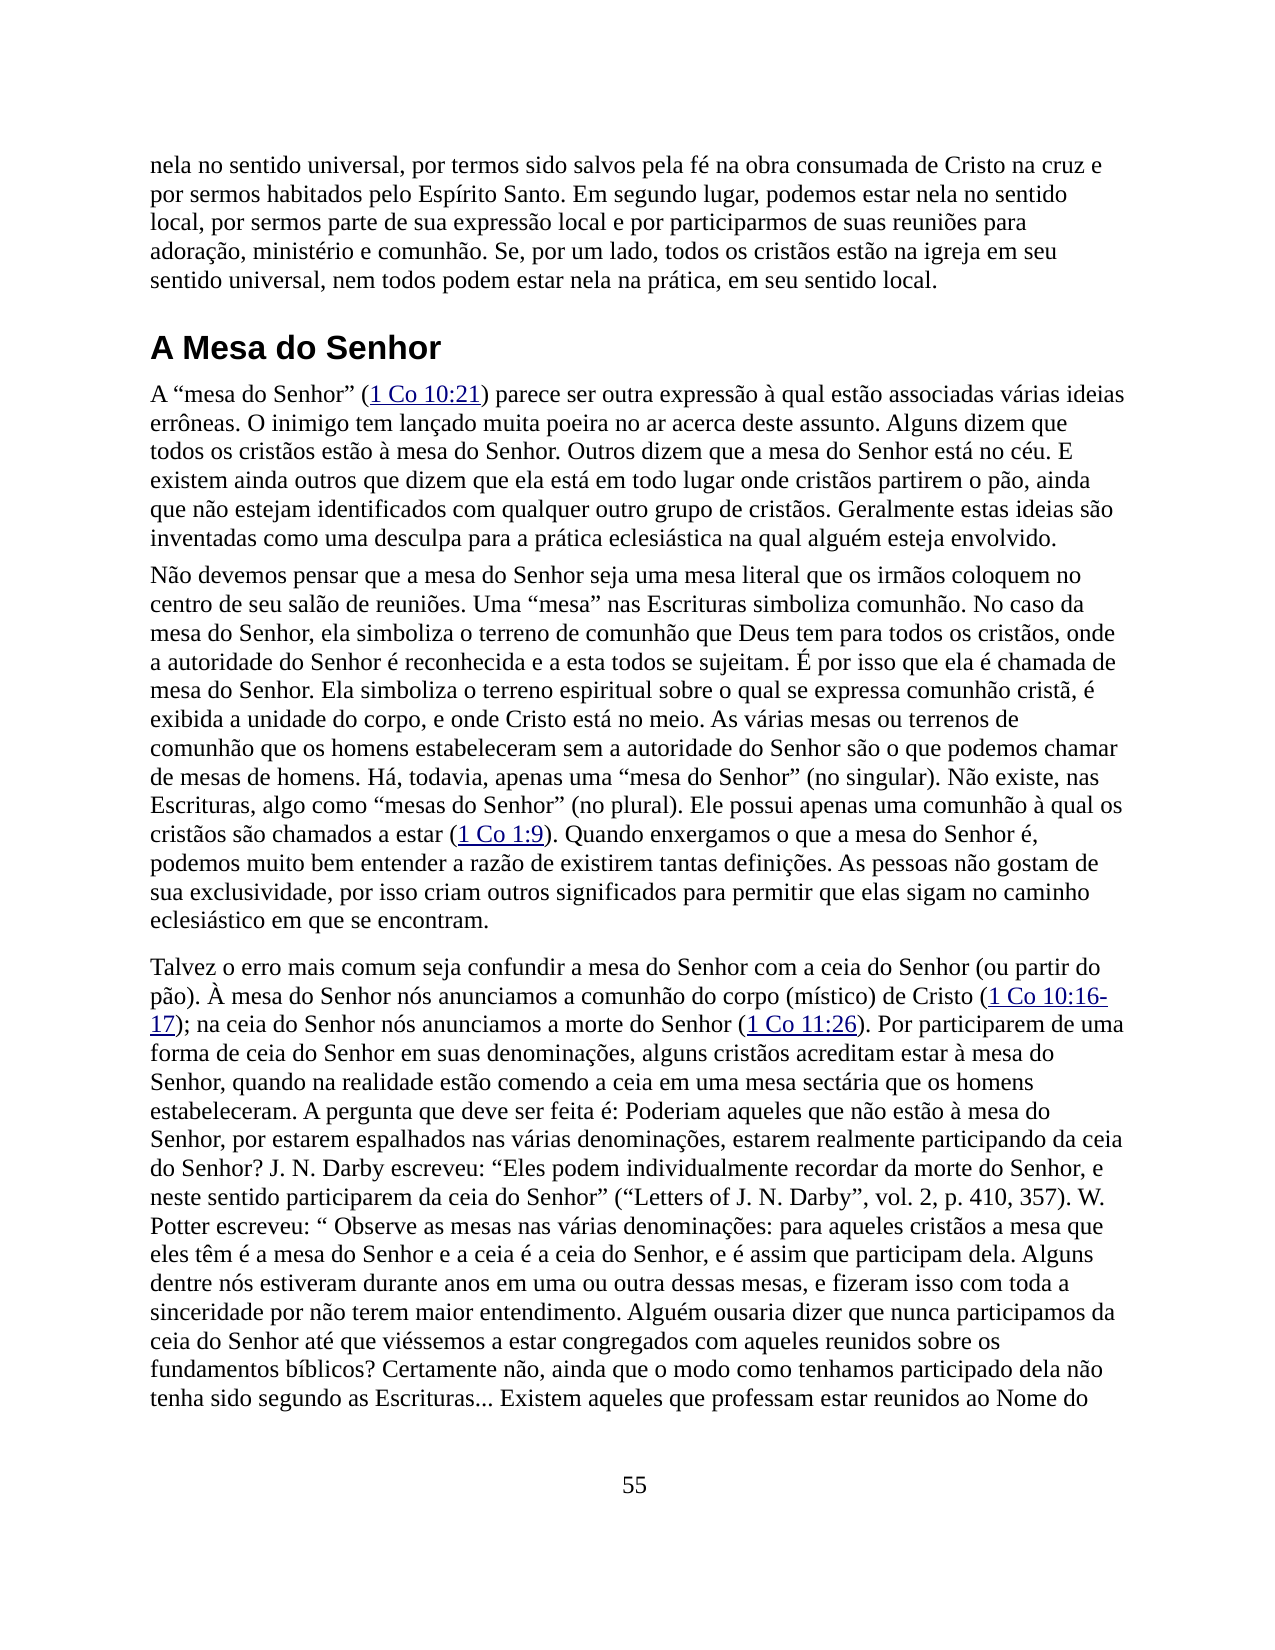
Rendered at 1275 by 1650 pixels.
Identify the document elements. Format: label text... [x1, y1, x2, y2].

text Talvez o erro mais comum seja confundir a mesa do Senhor com a ceia do Senhor (ou partir do pão). À mesa do Senhor nós anunciamos a comunhão do corpo (místico) de Cristo (1 Co 10:16-17); na ceia do Senhor nós anunciamos a morte do Senhor (1 Co 11:26). Por participarem de uma forma de ceia do Senhor em suas denominações, alguns cristãos acreditam estar à mesa do Senhor, quando na realidade estão comendo a ceia em uma mesa sectária que os homens estabeleceram. A pergunta que deve ser feita é: Poderiam aqueles que não estão à mesa do Senhor, por estarem espalhados nas várias denominações, estarem realmente participando da ceia do Senhor? J. N. Darby escreveu: “Eles podem individualmente recordar da morte do Senhor, e neste sentido participarem da ceia do Senhor” (“Letters of J. N. Darby”, vol. 2, p. 410, 357). W. Potter escreveu: “ Observe as mesas nas várias denominações: para aqueles cristãos a mesa que eles têm é a mesa do Senhor e a ceia é a ceia do Senhor, e é assim que participam dela. Alguns dentre nós estiveram durante anos em uma ou outra dessas mesas, e fizeram isso com toda a sinceridade por não terem maior entendimento. Alguém ousaria dizer que nunca participamos da ceia do Senhor até que viéssemos a estar congregados com aqueles reunidos sobre os fundamentos bíblicos? Certamente não, ainda que o modo como tenhamos participado dela não tenha sido segundo as Escrituras... Existem aqueles que professam estar reunidos ao Nome do [150, 952, 1125, 1412]
subtitle A Mesa do Senhor [150, 328, 1125, 366]
text nela no sentido universal, por termos sido salvos pela fé na obra consumada de Cristo na cruz e por sermos habitados pelo Espírito Santo. Em segundo lugar, podemos estar nela no sentido local, por sermos parte de sua expressão local e por participarmos de suas reuniões para adoração, ministério e comunhão. Se, por um lado, todos os cristãos estão na igreja em seu sentido universal, nem todos podem estar nela na prática, em seu sentido local. [150, 150, 1125, 294]
text Não devemos pensar que a mesa do Senhor seja uma mesa literal que os irmãos coloquem no centro de seu salão de reuniões. Uma “mesa” nas Escrituras simboliza comunhão. No caso da mesa do Senhor, ela simboliza o terreno de comunhão que Deus tem para todos os cristãos, onde a autoridade do Senhor é reconhecida e a esta todos se sujeitam. É por isso que ela é chamada de mesa do Senhor. Ela simboliza o terreno espiritual sobre o qual se expressa comunhão cristã, é exibida a unidade do corpo, e onde Cristo está no meio. As várias mesas ou terrenos de comunhão que os homens estabeleceram sem a autoridade do Senhor são o que podemos chamar de mesas de homens. Há, todavia, apenas uma “mesa do Senhor” (no singular). Não existe, nas Escrituras, algo como “mesas do Senhor” (no plural). Ele possui apenas uma comunhão à qual os cristãos são chamados a estar (1 Co 1:9). Quando enxergamos o que a mesa do Senhor é, podemos muito bem entender a razão de existirem tantas definições. As pessoas não gostam de sua exclusividade, por isso criam outros significados para permitir que elas sigam no caminho eclesiástico em que se encontram. [150, 560, 1125, 934]
text A “mesa do Senhor” (1 Co 10:21) parece ser outra expressão à qual estão associadas várias ideias errôneas. O inimigo tem lançado muita poeira no ar acerca deste assunto. Alguns dizem que todos os cristãos estão à mesa do Senhor. Outros dizem que a mesa do Senhor está no céu. E existem ainda outros que dizem que ela está em todo lugar onde cristãos partirem o pão, ainda que não estejam identificados com qualquer outro grupo de cristãos. Geralmente estas ideias são inventadas como uma desculpa para a prática eclesiástica na qual alguém esteja envolvido. [150, 379, 1125, 551]
